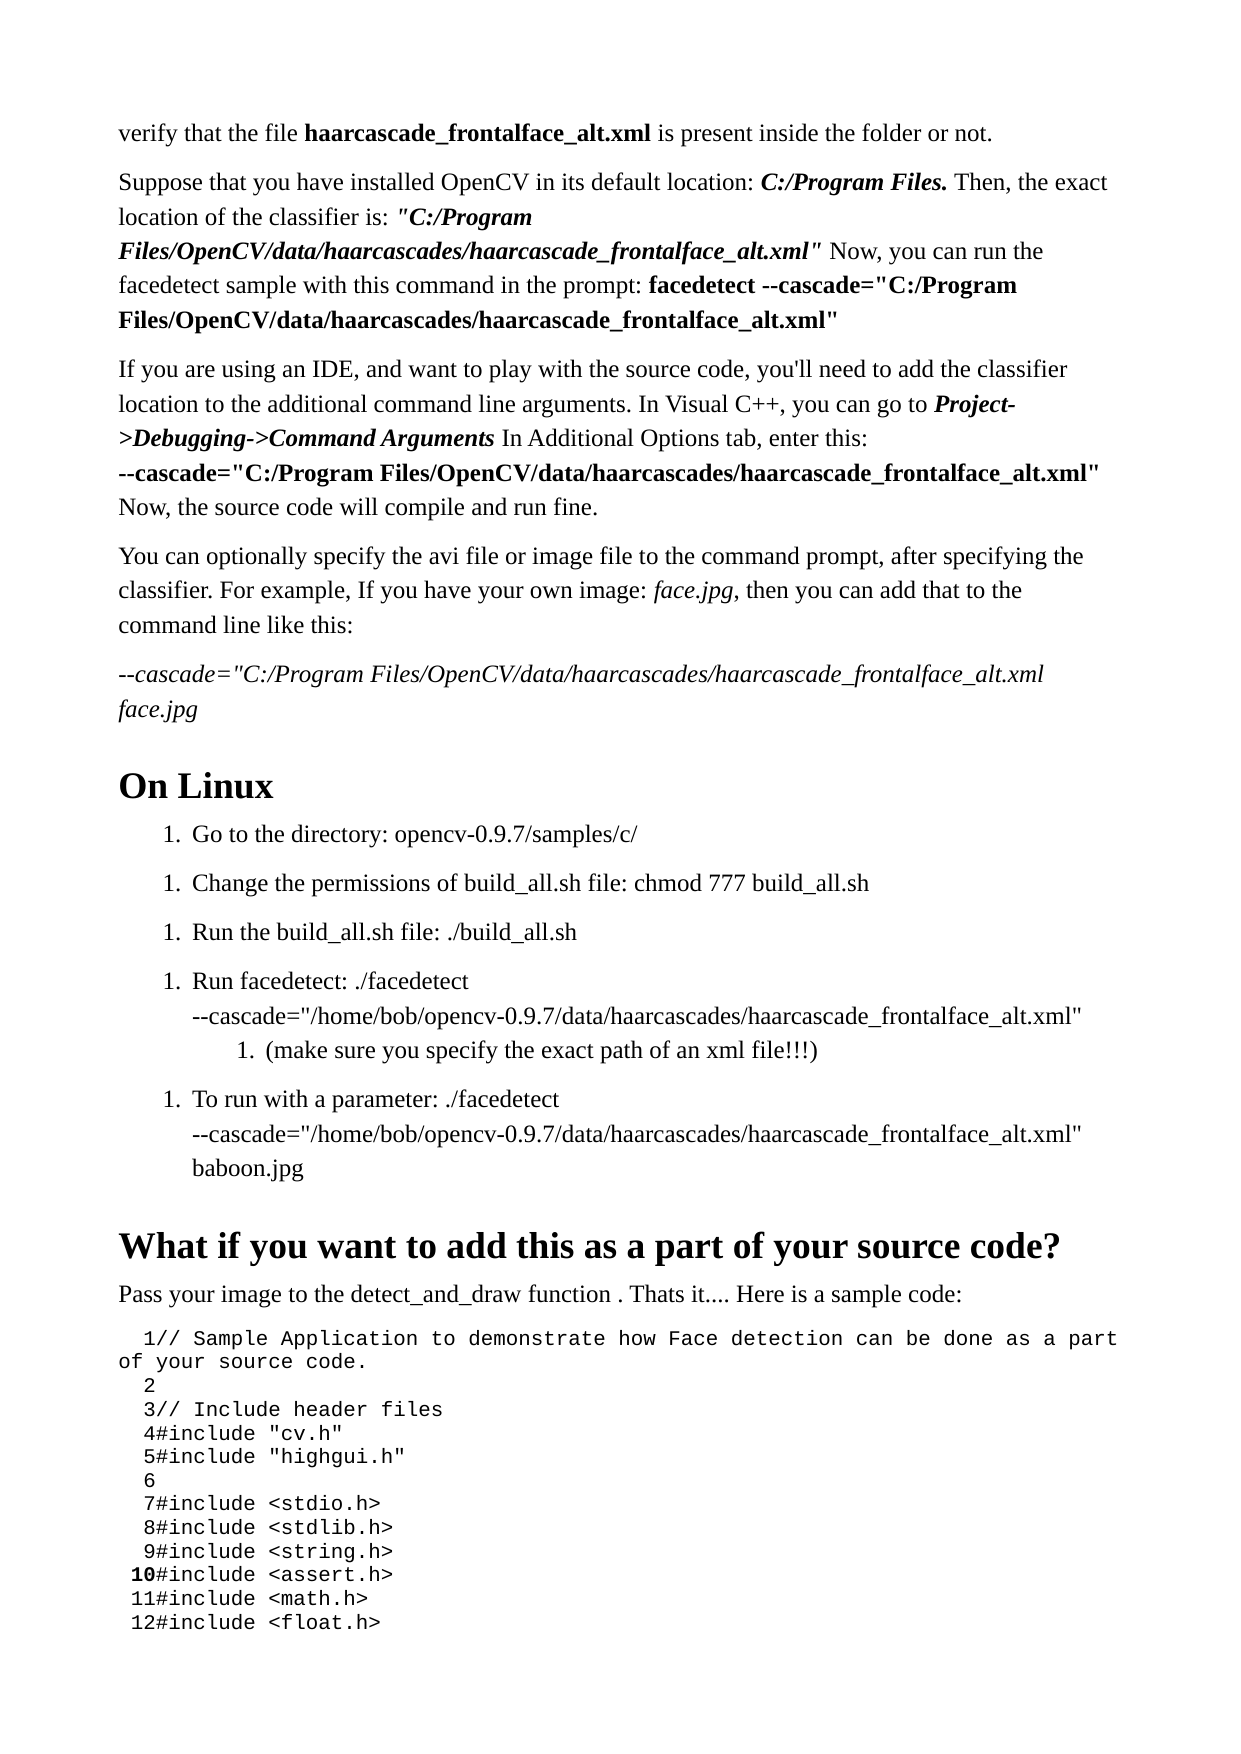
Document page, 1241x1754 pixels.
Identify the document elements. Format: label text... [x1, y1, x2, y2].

text Suppose that you have installed OpenCV in its default location: C:/Program Files. Then, the exact location of the classifier is: "C:/Program Files/OpenCV/data/haarcascades/haarcascade_frontalface_alt.xml" Now, you can run the facedetect sample with this command in the prompt: facedetect --cascade="C:/Program Files/OpenCV/data/haarcascades/haarcascade_frontalface_alt.xml" [118, 167, 1122, 334]
text 7#include <stdio.h> [118, 1493, 1122, 1517]
text If you are using an IDE, and want to play with the source code, you'll need to add the classifier location to the additional command line arguments. In Visual C++, you can go to Project->Debugging->Command Arguments In Additional Options tab, enter this: --cascade="C:/Program Files/OpenCV/data/haarcascades/haarcascade_frontalface_alt.xml" Now, the source code will compile and run fine. [118, 354, 1122, 521]
list Run facedetect: ./facedetect --cascade="/home/bob/opencv-0.9.7/data/haarcascades/haarcascade_frontalface_alt.xml" [162, 966, 1122, 1029]
list Change the permissions of build_all.sh file: chmod 777 build_all.sh [162, 868, 1122, 897]
text 5#include "highgui.h" [118, 1446, 1122, 1470]
list Run the build_all.sh file: ./build_all.sh [162, 917, 1122, 946]
text --cascade="C:/Program Files/OpenCV/data/haarcascades/haarcascade_frontalface_alt.xml face.jpg [118, 659, 1122, 722]
text Pass your image to the detect_and_draw function . Thats it.... Here is a sample code: [118, 1279, 1122, 1308]
list To run with a parameter: ./facedetect --cascade="/home/bob/opencv-0.9.7/data/haarcascades/haarcascade_frontalface_alt.xml" baboon.jpg [162, 1084, 1122, 1182]
text You can optionally specify the avi file or image file to the command prompt, after specifying the classifier. For example, If you have your own image: face.jpg, then you can add that to the command line like this: [118, 541, 1122, 639]
list (make sure you specify the exact path of an xml file!!!) [236, 1035, 1122, 1064]
text 2 [118, 1375, 1122, 1399]
subtitle On Linux [118, 763, 1122, 807]
text 12#include <float.h> [118, 1612, 1122, 1635]
text 10#include <assert.h> [118, 1564, 1122, 1588]
text 6 [118, 1470, 1122, 1493]
text 1// Sample Application to demonstrate how Face detection can be done as a part of your source code. [118, 1328, 1122, 1375]
text 3// Include header files [118, 1399, 1122, 1422]
text 11#include <math.h> [118, 1588, 1122, 1612]
text verify that the file haarcascade_frontalface_alt.xml is present inside the folder or not. [118, 118, 1122, 147]
text 8#include <stdlib.h> [118, 1517, 1122, 1541]
subtitle What if you want to add this as a part of your source code? [118, 1223, 1122, 1266]
text 4#include "cv.h" [118, 1422, 1122, 1446]
text 9#include <string.h> [118, 1541, 1122, 1564]
list Go to the directory: opencv-0.9.7/samples/c/ [162, 819, 1122, 848]
